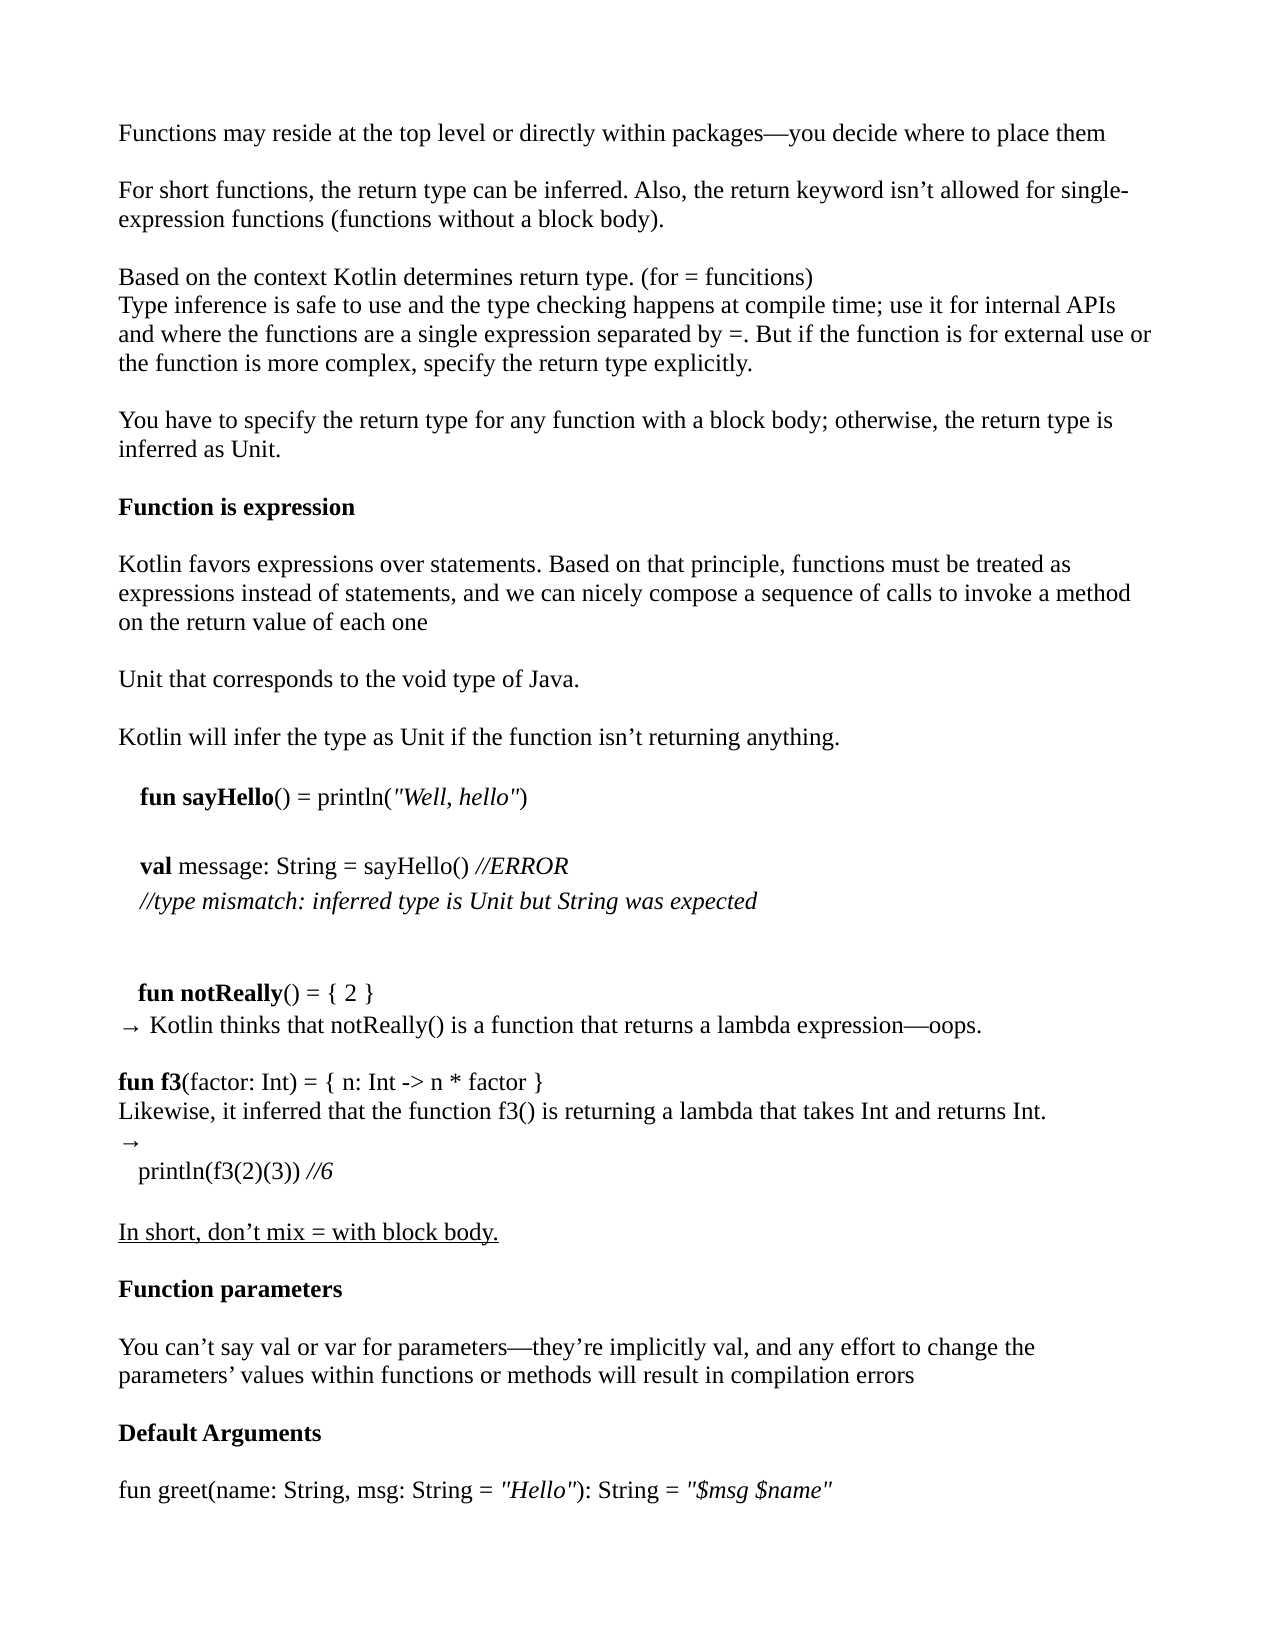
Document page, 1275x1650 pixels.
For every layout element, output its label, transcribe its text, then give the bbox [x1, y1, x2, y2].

text For short functions, the return type can be inferred. Also, the return keyword isn’t allowed for single-expression functions (functions without a block body). [118, 176, 1157, 233]
text Unit that corresponds to the void type of Java. [118, 664, 1157, 693]
text → [118, 1125, 1157, 1153]
text fun​ ​f3​(factor: Int) = { n: Int -> n * factor } [118, 1067, 1157, 1096]
text Kotlin will infer the type as Unit if the function isn’t returning anything. [118, 722, 1157, 779]
text You have to specify the return type for any function with a block body; otherwise, the return type is inferred as Unit. [118, 406, 1157, 463]
text Kotlin favors expressions over statements. Based on that principle, functions must be treated as expressions instead of statements, and we can nicely compose a sequence of calls to invoke a method on the return value of each one [118, 549, 1157, 636]
table_header ​fun​ ​notReally​() = { 2 } [135, 975, 388, 1010]
table_cell ​ [118, 814, 137, 848]
table_cell [137, 814, 767, 848]
text Default Arguments [118, 1418, 1157, 1447]
text In short, don’t mix = with block body. [118, 1217, 1157, 1246]
text Based on the context Kotlin determines return type. (for = funcitions) [118, 262, 1157, 291]
table_header [118, 779, 137, 814]
text Likewise, it inferred that the function f3() is returning a lambda that takes Int and returns Int. [118, 1096, 1157, 1125]
text Function is expression [118, 492, 1157, 521]
text fun​ ​greet​(name: String, msg: String = ​"Hello"​): String = ​"$msg $name"​ [118, 1476, 1157, 1504]
table_header println(f3(2)(3)) ​//6​ [135, 1154, 342, 1188]
text Type inference is safe to use and the type checking happens at compile time; use it for internal APIs and where the functions are a single expression separated by =. But if the function is for external use or the function is more complex, specify the return type explicitly. [118, 291, 1157, 377]
table_cell ​val​ message: String = sayHello() ​//ERROR​ [137, 849, 767, 883]
text Functions may reside at the top level or directly within packages—you decide where to place them [118, 118, 1157, 147]
text → Kotlin thinks that notReally() is a function that returns a lambda expression—oops. [118, 1010, 1157, 1038]
table_cell ​ [118, 849, 137, 883]
table_header [118, 975, 135, 1010]
text Function parameters [118, 1274, 1157, 1303]
table_cell ​//type mismatch: inferred type is Unit but String was expected​ [137, 883, 767, 918]
table_header [118, 1154, 135, 1188]
table_cell ​ [118, 883, 137, 918]
table_header ​fun​ ​sayHello​() = println(​"Well, hello"​) [137, 779, 767, 814]
text You can’t say val or var for parameters—they’re implicitly val, and any effort to change the parameters’ values within functions or methods will result in compilation errors [118, 1332, 1157, 1389]
